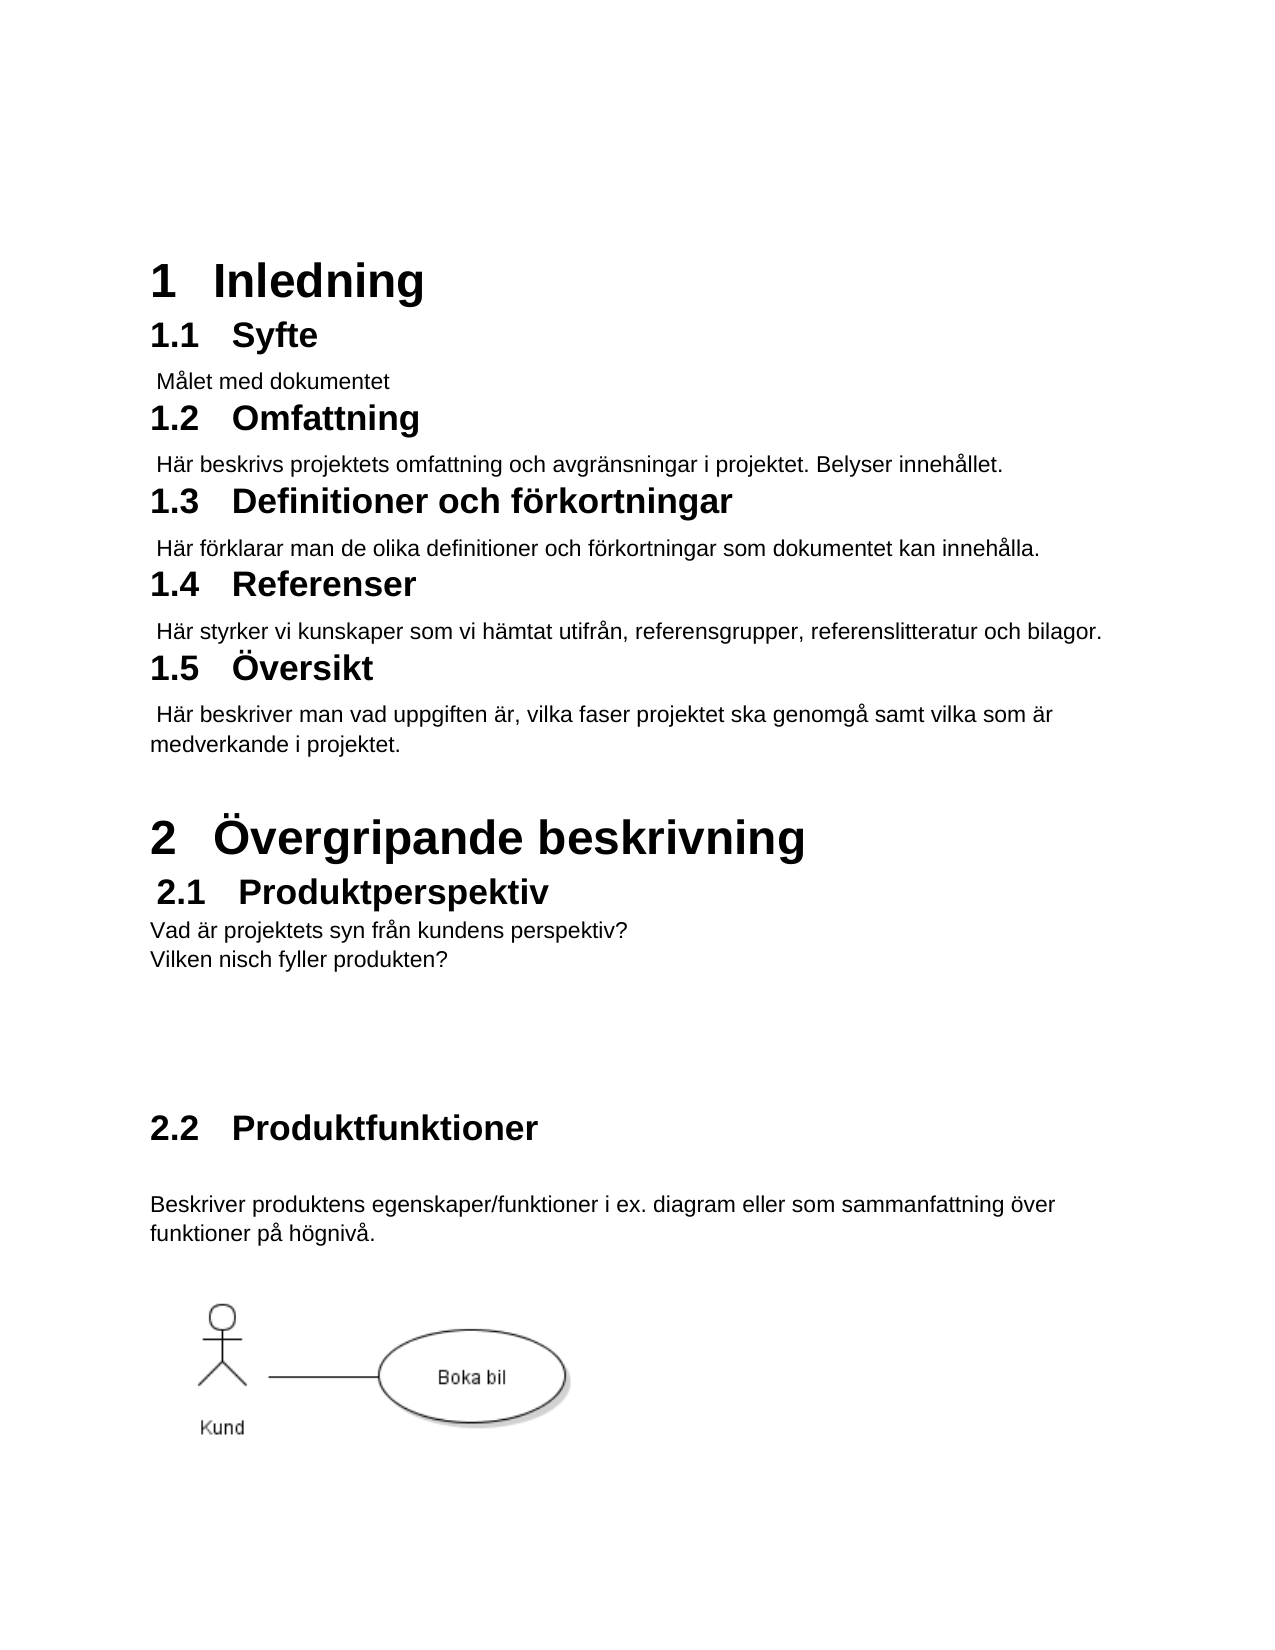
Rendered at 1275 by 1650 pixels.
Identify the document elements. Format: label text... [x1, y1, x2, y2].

subtitle 1.2 Omfattning [150, 398, 1125, 438]
picture [175, 1298, 574, 1463]
subtitle 1.1 Syfte [150, 315, 1125, 355]
text Beskriver produktens egenskaper/funktioner i ex. diagram eller som sammanfattning över funktioner på högnivå. [150, 1191, 1125, 1246]
subtitle 1 Inledning [150, 253, 1125, 307]
subtitle 2.2 Produktfunktioner [150, 1108, 1125, 1148]
text Här beskrivs projektets omfattning och avgränsningar i projektet. Belyser innehållet. [150, 452, 1125, 478]
text Vilken nisch fyller produkten? [150, 947, 1125, 973]
subtitle 1.5 Översikt [150, 648, 1125, 688]
subtitle 1.3 Definitioner och förkortningar [150, 482, 1125, 521]
text Här förklarar man de olika definitioner och förkortningar som dokumentet kan innehålla. [150, 535, 1125, 561]
text Här beskriver man vad uppgiften är, vilka faser projektet ska genomgå samt vilka som är medverkande i projektet. [150, 702, 1125, 757]
text 2.1 Produktperspektiv [150, 872, 1125, 912]
text Vad är projektets syn från kundens perspektiv? [150, 918, 1125, 943]
subtitle 1.4 Referenser [150, 565, 1125, 604]
subtitle 2 Övergripande beskrivning [150, 811, 1125, 864]
text Här styrker vi kunskaper som vi hämtat utifrån, referensgrupper, referenslitteratur och bilagor. [150, 619, 1125, 644]
text Målet med dokumentet [150, 369, 1125, 394]
